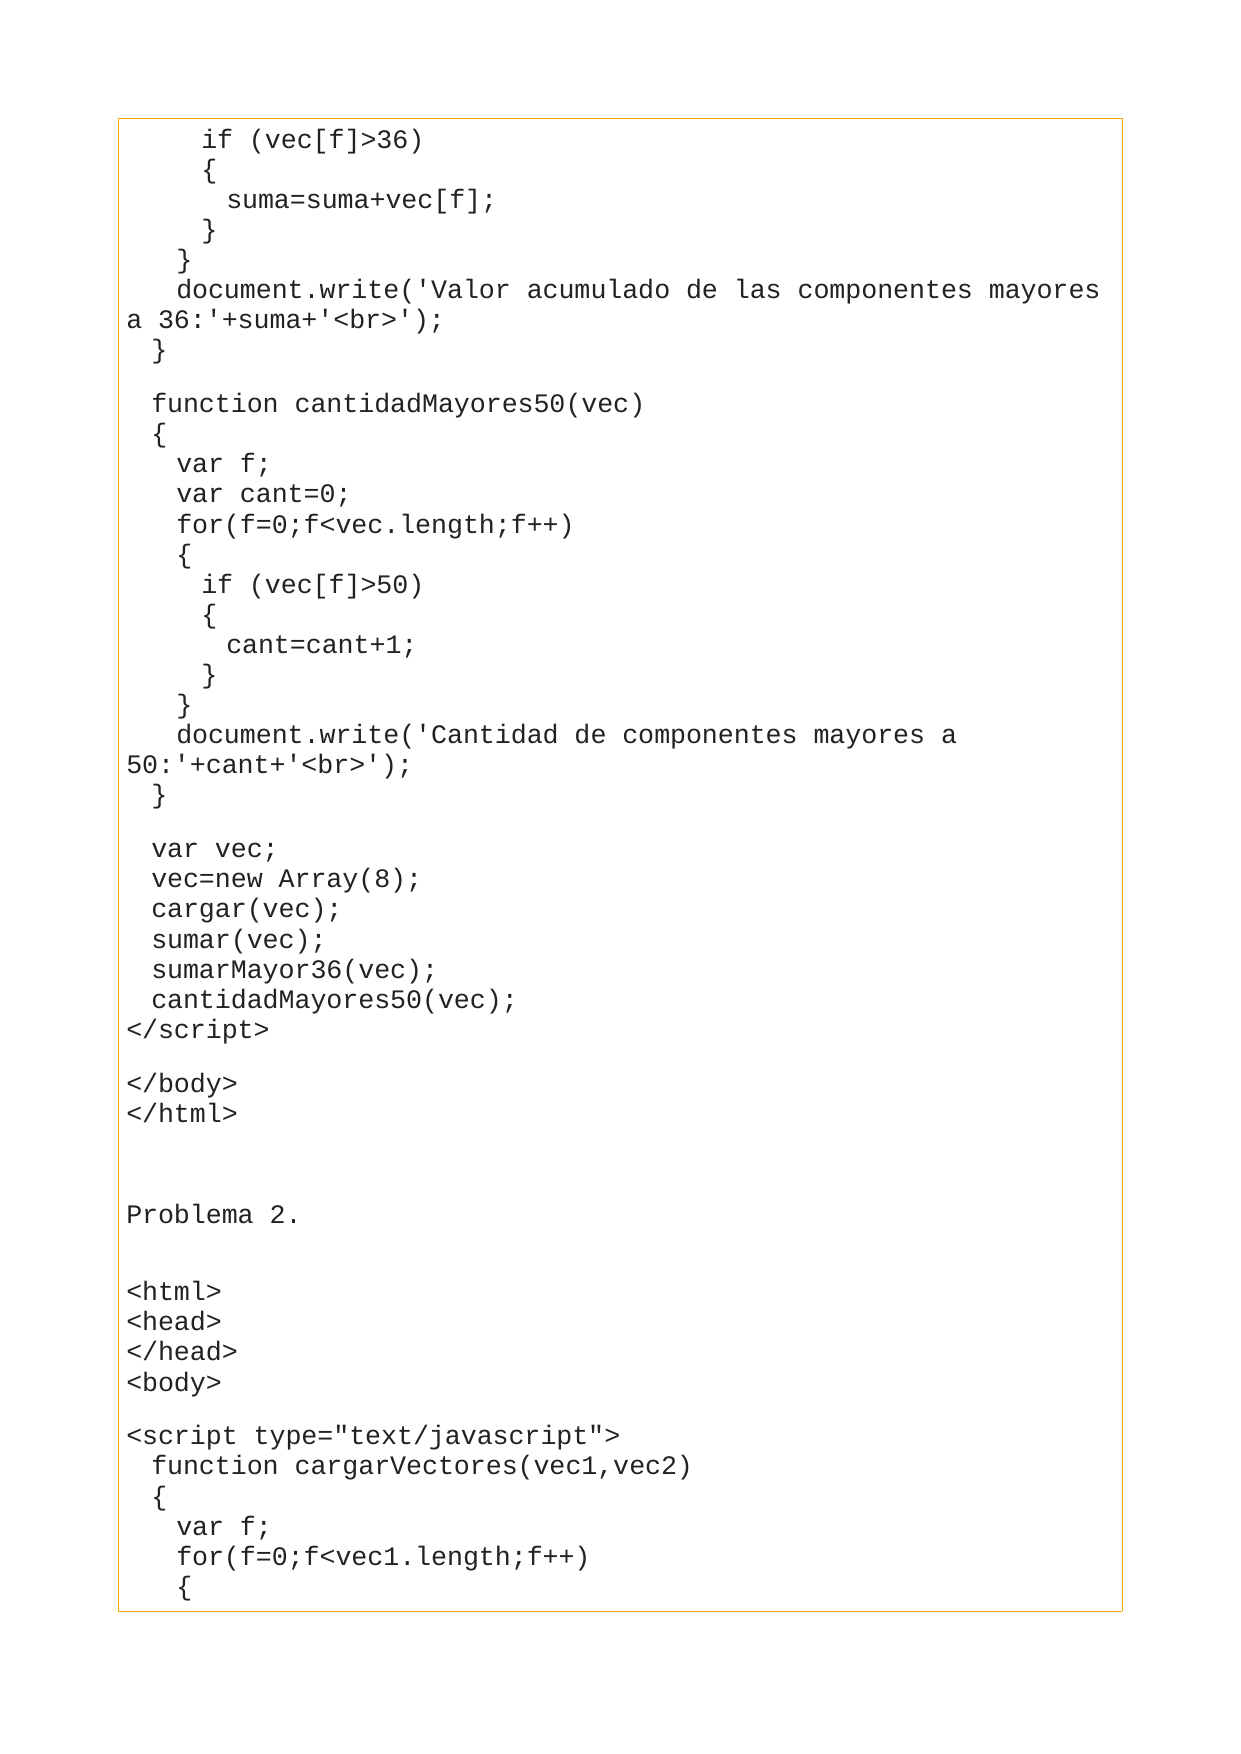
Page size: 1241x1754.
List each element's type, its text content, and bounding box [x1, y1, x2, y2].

text Problema 2. [119, 1193, 1122, 1231]
text </head> [119, 1331, 1122, 1361]
text { [119, 148, 1122, 178]
text if (vec[f]>50) [119, 563, 1122, 593]
text </body> [119, 1062, 1122, 1092]
text var f; [119, 443, 1122, 473]
text <script type="text/javascript"> [119, 1415, 1122, 1445]
text <html> [119, 1271, 1122, 1301]
text } [119, 329, 1122, 367]
text sumar(vec); [119, 918, 1122, 948]
text </html> [119, 1092, 1122, 1130]
text } [119, 774, 1122, 812]
text } [119, 238, 1122, 269]
text var vec; [119, 828, 1122, 858]
text vec=new Array(8); [119, 858, 1122, 888]
text function cargarVectores(vec1,vec2) [119, 1445, 1122, 1475]
text cargar(vec); [119, 888, 1122, 918]
text if (vec[f]>36) [119, 119, 1122, 148]
text suma=suma+vec[f]; [119, 178, 1122, 208]
text function cantidadMayores50(vec) [119, 383, 1122, 413]
text document.write('Valor acumulado de las componentes mayores a 36:'+suma+'<br>'); [119, 269, 1122, 329]
text { [119, 593, 1122, 623]
text for(f=0;f<vec1.length;f++) [119, 1535, 1122, 1565]
text } [119, 653, 1122, 684]
text cant=cant+1; [119, 623, 1122, 653]
text } [119, 208, 1122, 238]
text { [119, 413, 1122, 443]
text <head> [119, 1301, 1122, 1331]
text </script> [119, 1008, 1122, 1046]
text { [119, 533, 1122, 563]
text cantidadMayores50(vec); [119, 978, 1122, 1008]
text var cant=0; [119, 473, 1122, 503]
text for(f=0;f<vec.length;f++) [119, 503, 1122, 533]
text { [119, 1565, 1122, 1611]
text sumarMayor36(vec); [119, 948, 1122, 978]
text document.write('Cantidad de componentes mayores a 50:'+cant+'<br>'); [119, 714, 1122, 774]
text } [119, 684, 1122, 714]
text <body> [119, 1361, 1122, 1399]
text { [119, 1475, 1122, 1505]
text var f; [119, 1505, 1122, 1535]
